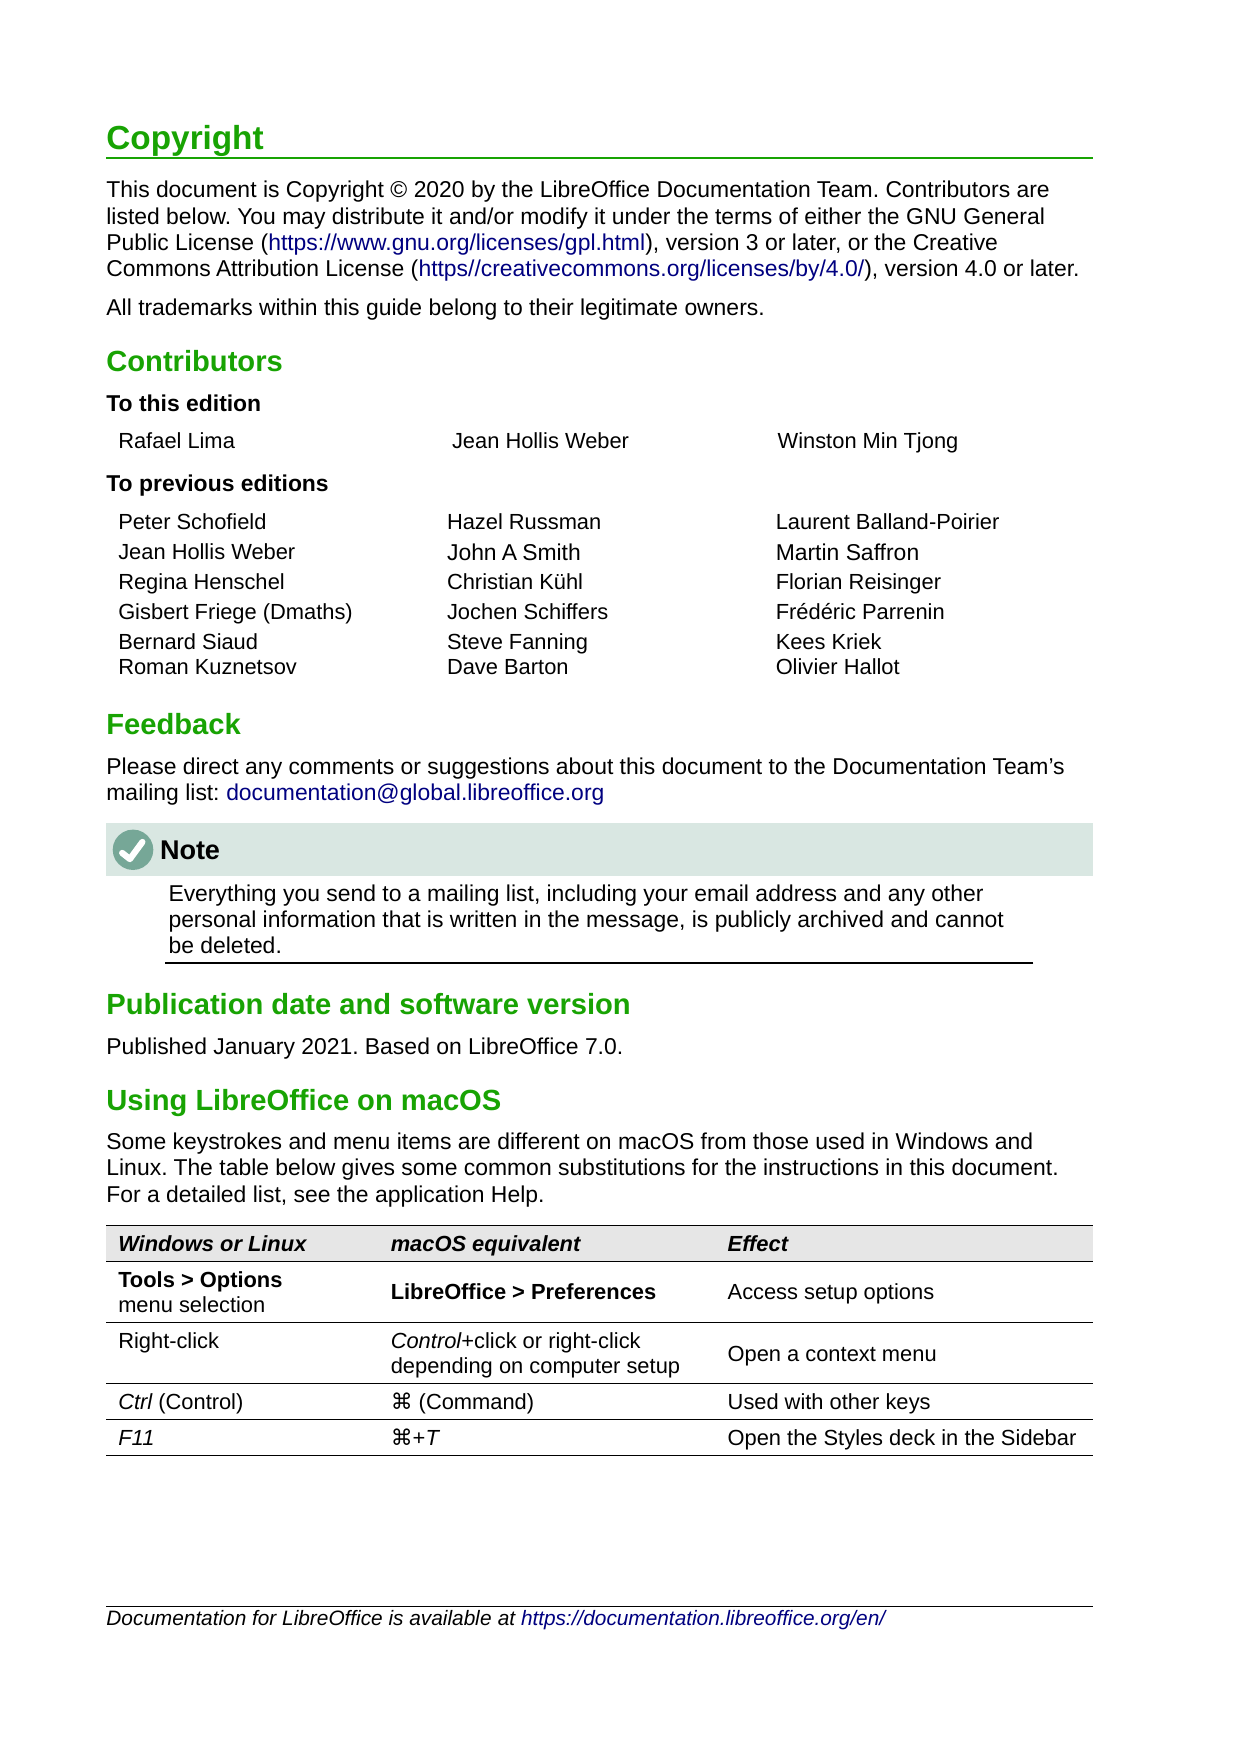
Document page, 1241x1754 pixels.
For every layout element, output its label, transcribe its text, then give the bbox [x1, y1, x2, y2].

table_cell Ctrl (Control) [106, 1384, 379, 1419]
text This document is Copyright © 2020 by the LibreOffice Documentation Team. Contributors are listed below. You may distribute it and/or modify it under the terms of either the GNU General Public License (https://www.gnu.org/licenses/gpl.html), version 3 or later, or the Creative Commons Attribution License (https//creativecommons.org/licenses/by/4.0/), version 4.0 or later. [106, 176, 1093, 282]
text Please direct any comments or suggestions about this document to the Documentation Team’s mailing list: documentation@global.libreoffice.org [106, 753, 1093, 805]
table_header Hazel Russman [435, 509, 764, 539]
text Everything you send to a mailing list, including your email address and any other personal information that is written in the message, is publicly archived and cannot be deleted. [165, 876, 1033, 962]
table_header Winston Min Tjong [766, 429, 1093, 458]
table_cell Regina Henschel [106, 569, 435, 599]
table_cell Jochen Schiffers [435, 599, 764, 628]
table_cell Steve Fanning [435, 629, 764, 654]
text Some keystrokes and menu items are different on macOS from those used in Windows and Linux. The table below gives some common substitutions for the instructions in this document. For a detailed list, see the application Help. [106, 1128, 1093, 1207]
table_cell Open the Styles deck in the Sidebar [716, 1420, 1093, 1455]
subtitle Contributors [106, 344, 1093, 378]
table_header Rafael Lima [106, 429, 440, 458]
table_cell Tools > Options menu selection [106, 1262, 379, 1322]
text To previous editions [106, 470, 1093, 496]
table_cell Frédéric Parrenin [764, 599, 1093, 628]
table_cell ⌘ (Command) [379, 1384, 716, 1419]
table_cell Olivier Hallot [764, 654, 1093, 684]
text Published January 2021. Based on LibreOffice 7.0. [106, 1033, 1093, 1059]
subtitle Note [106, 823, 1093, 876]
subtitle Copyright [106, 118, 1093, 157]
table_cell Access setup options [716, 1262, 1093, 1322]
table_cell Roman Kuznetsov [106, 654, 435, 684]
table_header Laurent Balland-Poirier [764, 509, 1093, 539]
table_cell ⌘+T [379, 1420, 716, 1455]
text To this edition [106, 389, 1093, 416]
subtitle Using LibreOffice on macOS [106, 1083, 1093, 1116]
subtitle Feedback [106, 707, 1093, 741]
table_cell Jean Hollis Weber [106, 539, 435, 569]
table_cell Bernard Siaud [106, 629, 435, 654]
table_cell Florian Reisinger [764, 569, 1093, 599]
table_cell Right-click [106, 1323, 379, 1383]
table_header macOS equivalent [379, 1226, 716, 1261]
subtitle Publication date and software version [106, 987, 1093, 1021]
table_header Effect [716, 1226, 1093, 1261]
table_cell Martin Saffron [764, 539, 1093, 569]
table_cell LibreOffice > Preferences [379, 1262, 716, 1322]
table_cell Open a context menu [716, 1323, 1093, 1383]
text All trademarks within this guide belong to their legitimate owners. [106, 294, 1093, 321]
table_cell John A Smith [435, 539, 764, 569]
table_cell Dave Barton [435, 654, 764, 684]
table_cell Christian Kühl [435, 569, 764, 599]
table_header Peter Schofield [106, 509, 435, 539]
table_cell F11 [106, 1420, 379, 1455]
table_cell Used with other keys [716, 1384, 1093, 1419]
table_cell Gisbert Friege (Dmaths) [106, 599, 435, 628]
table_header Jean Hollis Weber [440, 429, 766, 458]
table_header Windows or Linux [106, 1226, 379, 1261]
table_cell Control+click or right-click depending on computer setup [379, 1323, 716, 1383]
table_cell Kees Kriek [764, 629, 1093, 654]
